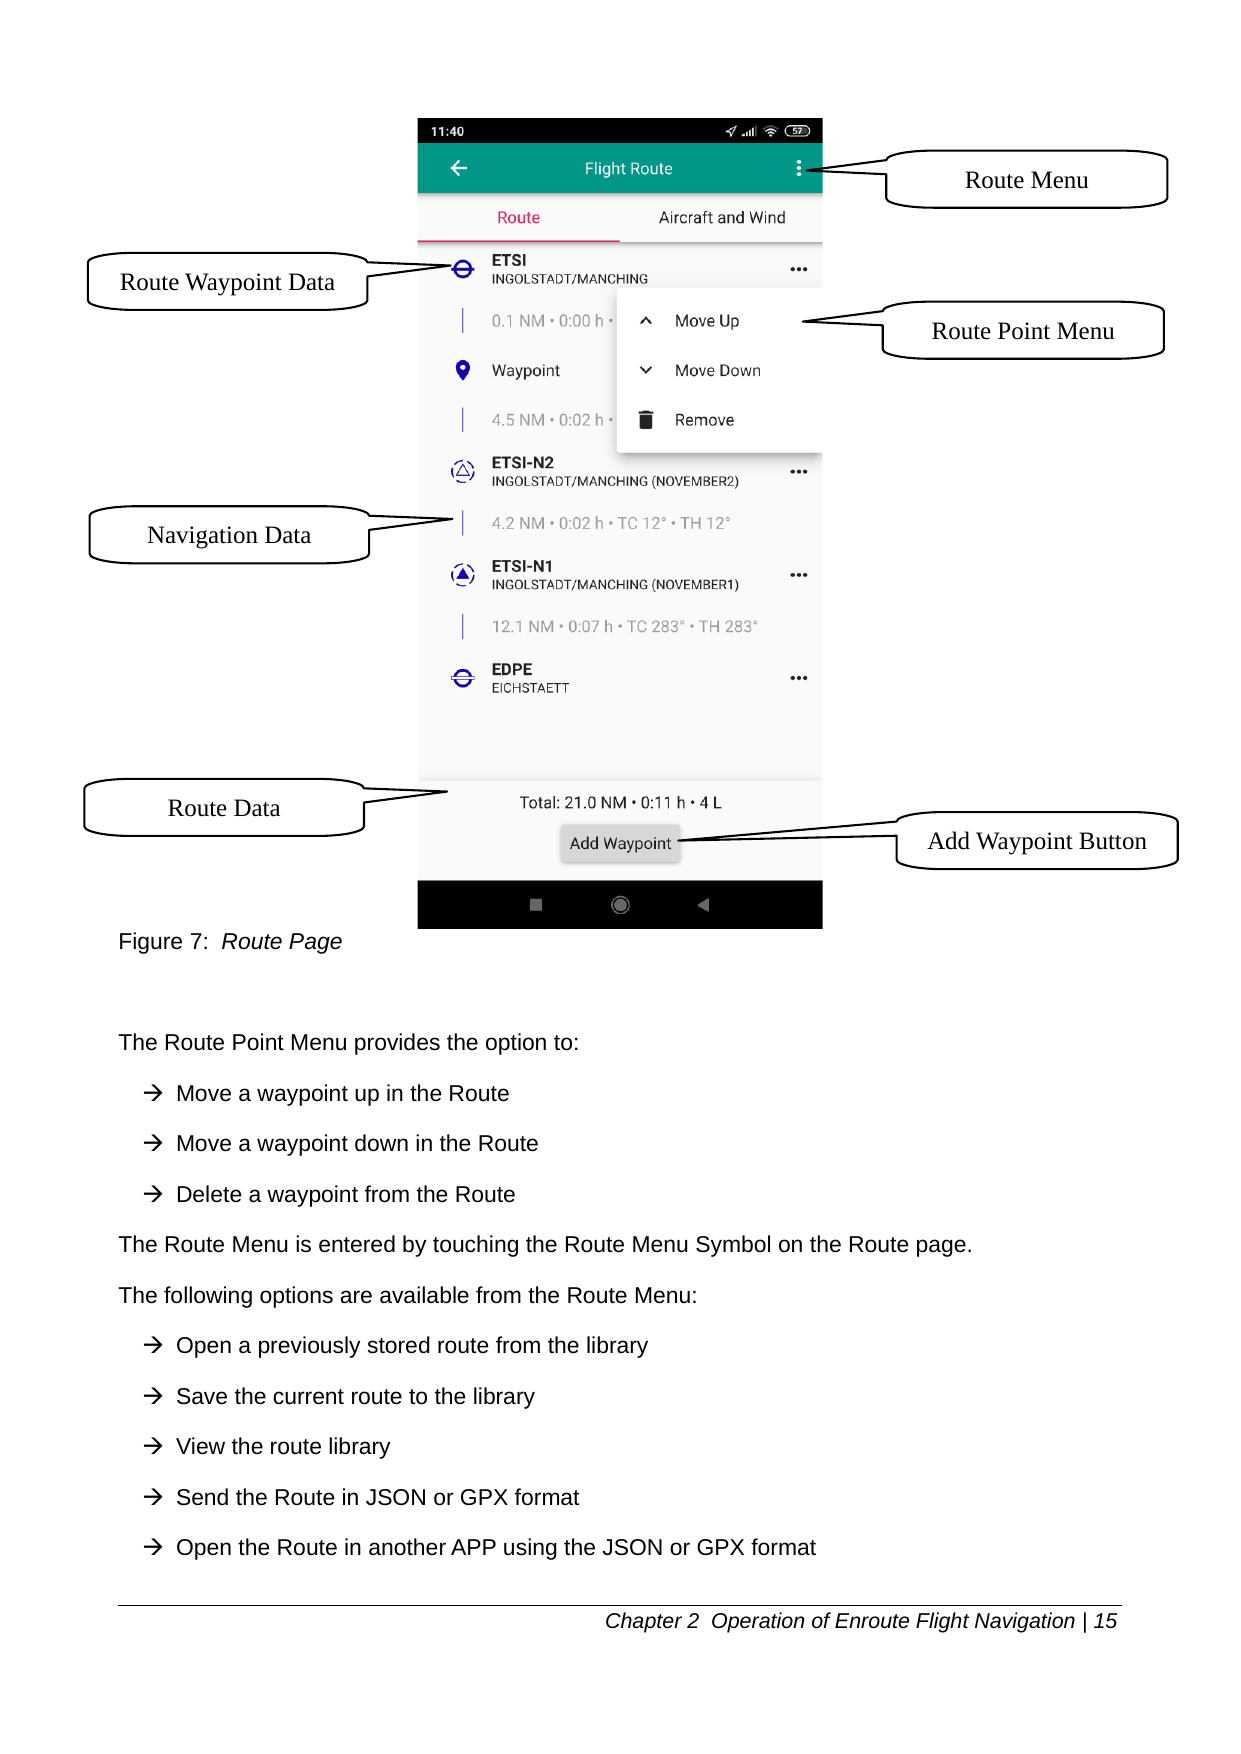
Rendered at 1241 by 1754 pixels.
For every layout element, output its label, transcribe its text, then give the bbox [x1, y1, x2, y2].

subtitle Send the Route in JSON or GPX format [142, 1484, 1122, 1510]
text Figure 7: Route Page [118, 780, 417, 834]
text Figure 7: Route Page [118, 118, 417, 263]
text Figure 7: Route Page [823, 303, 1122, 357]
picture [732, 830, 823, 838]
subtitle The following options are available from the Route Menu: [118, 1282, 1122, 1308]
text Figure 7: Route Page [118, 272, 417, 516]
text Figure 7: Route Page [118, 254, 417, 308]
subtitle Open a previously stored route from the library [142, 1332, 1122, 1359]
text Figure 7: Route Page [823, 173, 1122, 317]
subtitle Open the Route in another APP using the JSON or GPX format [142, 1534, 1122, 1561]
subtitle The Route Menu is entered by touching the Route Menu Symbol on the Route page. [118, 1231, 1122, 1258]
text Figure 7: Route Page [827, 152, 1122, 206]
subtitle Save the current route to the library [142, 1383, 1122, 1409]
text Figure 7: Route Page [118, 797, 1122, 954]
text Figure 7: Route Page [118, 508, 417, 562]
picture [417, 118, 823, 929]
text Figure 7: Route Page [823, 324, 1122, 826]
text Figure 7: Route Page [823, 814, 1122, 868]
text Figure 7: Route Page [118, 525, 417, 789]
subtitle The Route Point Menu provides the option to: [118, 1029, 1122, 1056]
subtitle Move a waypoint down in the Route [142, 1130, 1122, 1157]
subtitle Delete a waypoint from the Route [142, 1181, 1122, 1207]
text Figure 7: Route Page [823, 118, 1122, 167]
subtitle View the route library [142, 1433, 1122, 1460]
subtitle Move a waypoint up in the Route [142, 1080, 1122, 1106]
